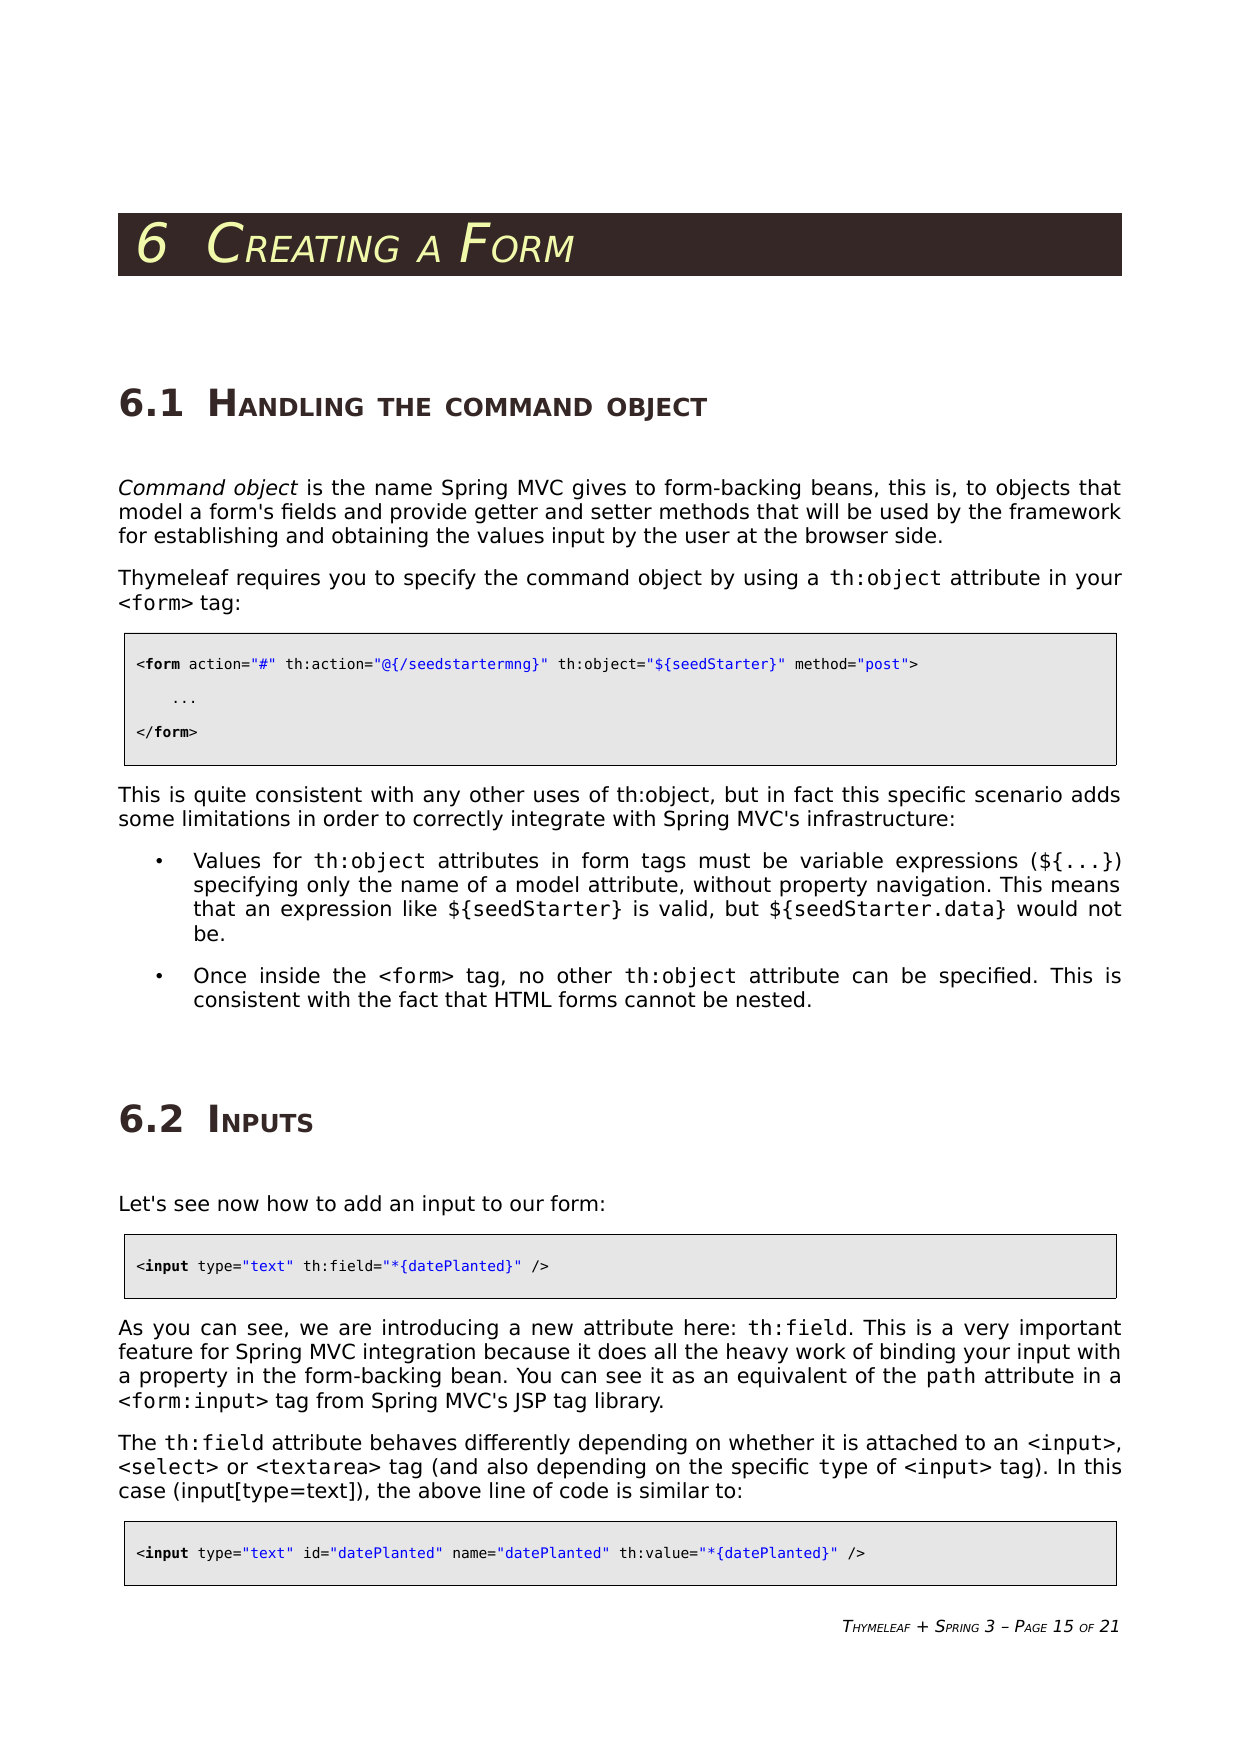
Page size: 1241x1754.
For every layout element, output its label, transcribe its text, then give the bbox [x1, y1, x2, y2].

list Once inside the <form> tag, no other th:object attribute can be specified. This is consistent with the fact that HTML forms cannot be nested. [156, 964, 1122, 1012]
text Thymeleaf requires you to specify the command object by using a th:object attribute in your <form> tag: [118, 566, 1122, 615]
text As you can see, we are introducing a new attribute here: th:field. This is a very important feature for Spring MVC integration because it does all the heavy work of binding your input with a property in the form-backing bean. You can see it as an equivalent of the path attribute in a <form:input> tag from Spring MVC's JSP tag library. [118, 1316, 1122, 1413]
text <input type="text" id="datePlanted" name="datePlanted" th:value="*{datePlanted}" /> [125, 1522, 1116, 1585]
list Values for th:object attributes in form tags must be variable expressions (${...}) specifying only the name of a model attribute, without property navigation. This means that an expression like ${seedStarter} is valid, but ${seedStarter.data} would not be. [156, 849, 1122, 946]
text Let's see now how to add an input to our form: [118, 1192, 1122, 1216]
text The th:field attribute behaves differently depending on whether it is attached to an <input>, <select> or <textarea> tag (and also depending on the specific type of <input> tag). In this case (input[type=text]), the above line of code is similar to: [118, 1431, 1122, 1503]
subtitle Handling the command object [118, 382, 1122, 426]
text Command object is the name Spring MVC gives to form-backing beans, this is, to objects that model a form's fields and provide getter and setter methods that will be used by the framework for establishing and obtaining the values input by the user at the browser side. [118, 476, 1122, 548]
text This is quite consistent with any other uses of th:object, but in fact this specific scenario adds some limitations in order to correctly integrate with Spring MVC's infrastructure: [118, 783, 1122, 831]
subtitle Inputs [118, 1098, 1122, 1141]
subtitle Creating a Form [118, 213, 1122, 276]
text <form action="#" th:action="@{/seedstartermng}" th:object="${seedStarter}" method="post"> ... </form> [125, 634, 1116, 765]
text <input type="text" th:field="*{datePlanted}" /> [125, 1235, 1116, 1298]
